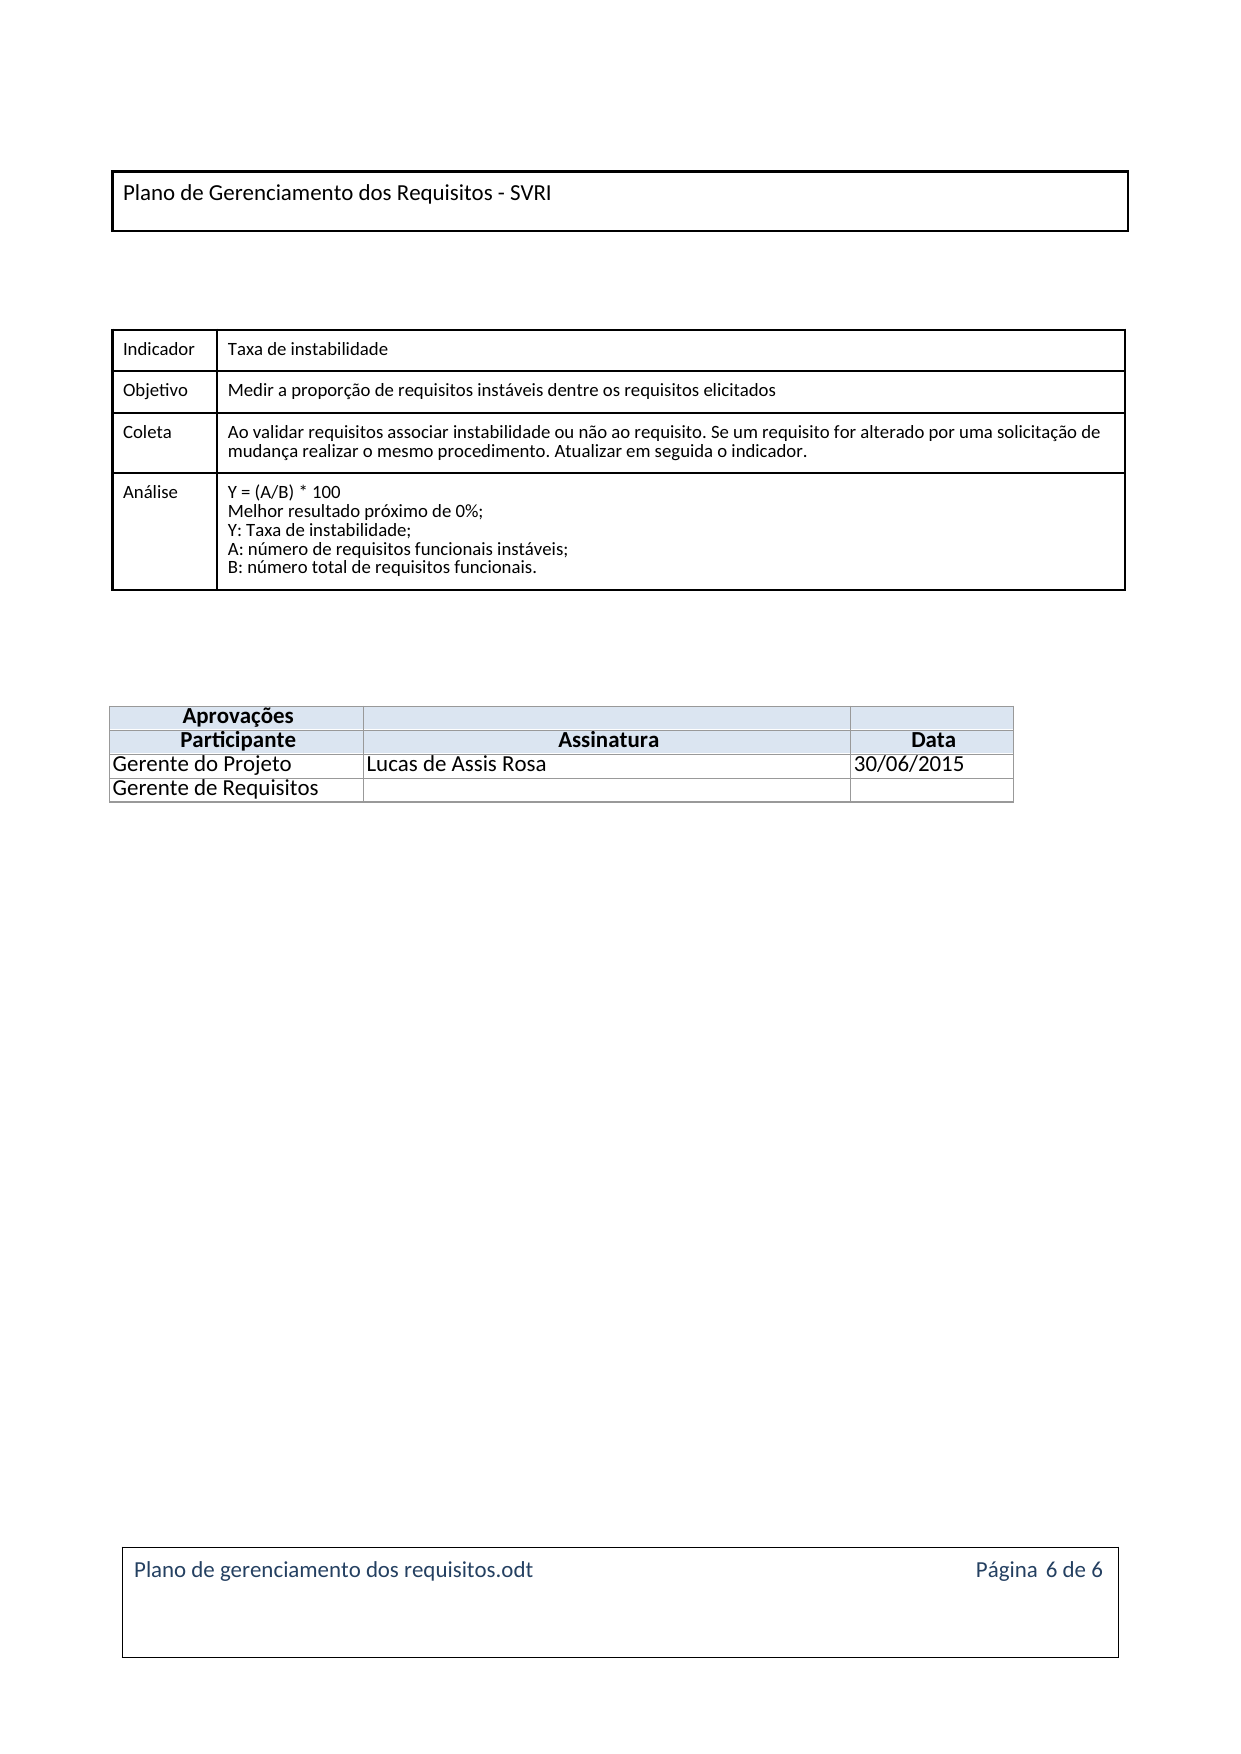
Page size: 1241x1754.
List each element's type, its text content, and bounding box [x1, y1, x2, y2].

table_header Taxa de instabilidade [218, 331, 1124, 370]
table_cell Data [851, 731, 1013, 753]
table_cell Y = (A/B) * 100 Melhor resultado próximo de 0%; Y: Taxa de instabilidade; A: número de requisitos funcionais instáveis; B: número total de requisitos funcionais. [218, 474, 1124, 589]
table_cell Gerente do Projeto [110, 755, 363, 777]
table_header Aprovações [110, 707, 363, 729]
table_header [364, 707, 850, 729]
table_header Indicador [114, 331, 216, 370]
table_cell Medir a proporção de requisitos instáveis dentre os requisitos elicitados [218, 372, 1124, 412]
table_header [851, 707, 1013, 729]
table_cell Lucas de Assis Rosa [364, 755, 850, 777]
table_cell Gerente de Requisitos [110, 779, 363, 801]
table_cell [364, 779, 850, 801]
table_cell Objetivo [114, 372, 216, 412]
table_cell Análise [114, 474, 216, 589]
table_cell Ao validar requisitos associar instabilidade ou não ao requisito. Se um requisito for alterado por uma solicitação de mudança realizar o mesmo procedimento. Atualizar em seguida o indicador. [218, 414, 1124, 472]
table_cell Coleta [114, 414, 216, 472]
table_cell 30/06/2015 [851, 755, 1013, 777]
table_cell Participante [110, 731, 363, 753]
table_cell Assinatura [364, 731, 850, 753]
table_cell [851, 779, 1013, 801]
